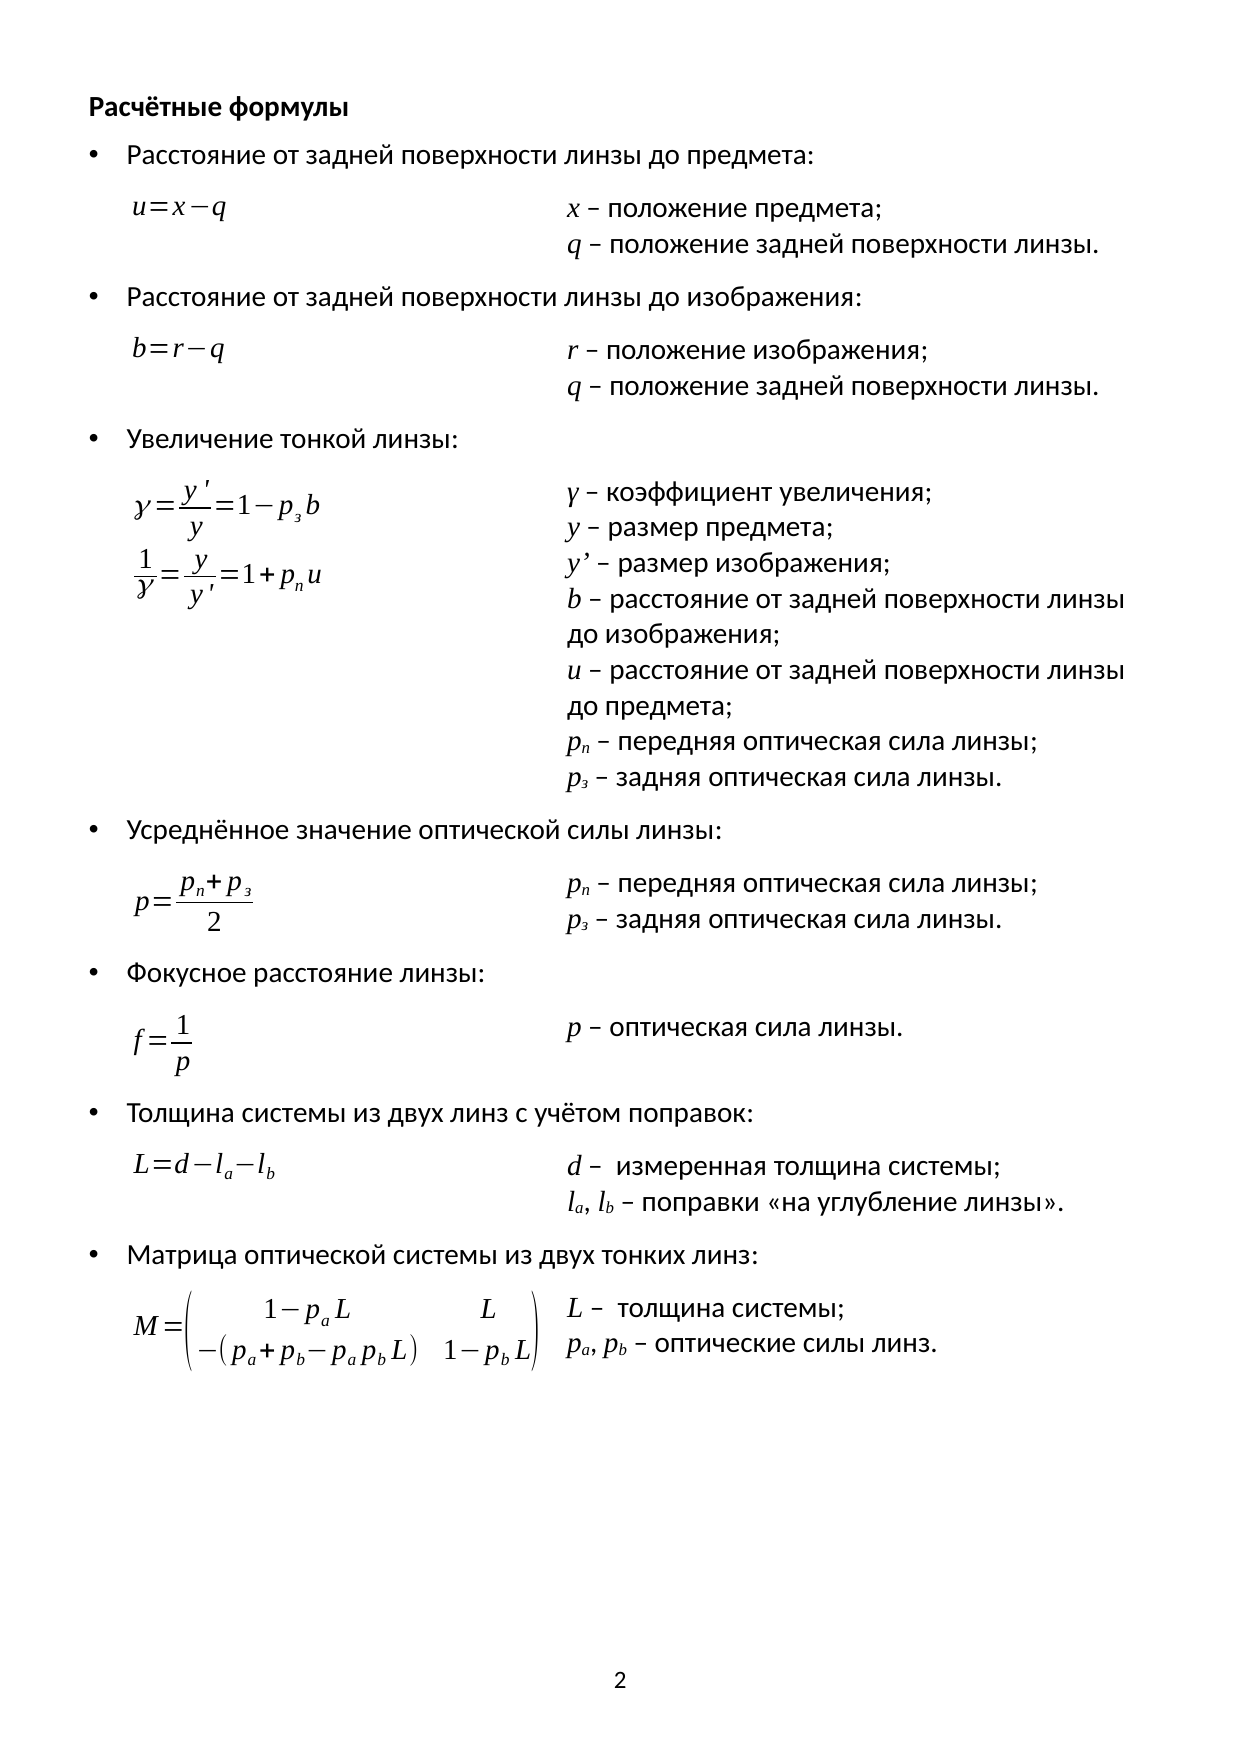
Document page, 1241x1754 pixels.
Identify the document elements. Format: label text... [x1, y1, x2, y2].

subtitle Расчётные формулы [88, 88, 1152, 124]
table_header [126, 858, 561, 954]
table_header x – положение предмета; q – положение задней поверхности линзы. [561, 183, 1152, 278]
table_header pп – передняя оптическая сила линзы; pз – задняя оптическая сила линзы. [561, 858, 1152, 954]
table_header [126, 183, 561, 278]
table_header [126, 1283, 561, 1391]
table_header [126, 1002, 561, 1094]
list Усреднённое значение оптической силы линзы: [88, 811, 1152, 847]
list Расстояние от задней поверхности линзы до изображения: [88, 278, 1152, 313]
table_header d – измеренная толщина системы; la, lb – поправки «на углубление линзы». [561, 1141, 1152, 1236]
list Расстояние от задней поверхности линзы до предмета: [88, 136, 1152, 172]
list Увеличение тонкой линзы: [88, 420, 1152, 455]
list Матрица оптической системы из двух тонких линз: [88, 1236, 1152, 1271]
table_header [126, 467, 561, 811]
list Толщина системы из двух линз с учётом поправок: [88, 1094, 1152, 1129]
table_header γ – коэффициент увеличения; y – размер предмета; y’ – размер изображения; b – расстояние от задней поверхности линзы до изображения; u – расстояние от задней поверхности линзы до предмета; pп – передняя оптическая сила линзы; pз – задняя оптическая сила линзы. [561, 467, 1152, 811]
table_header [126, 1141, 561, 1236]
table_header [126, 325, 561, 420]
table_header p – оптическая сила линзы. [561, 1002, 1152, 1094]
table_header r – положение изображения; q – положение задней поверхности линзы. [561, 325, 1152, 420]
list Фокусное расстояние линзы: [88, 954, 1152, 990]
table_header L – толщина системы; pa, pb – оптические силы линз. [561, 1283, 1152, 1391]
